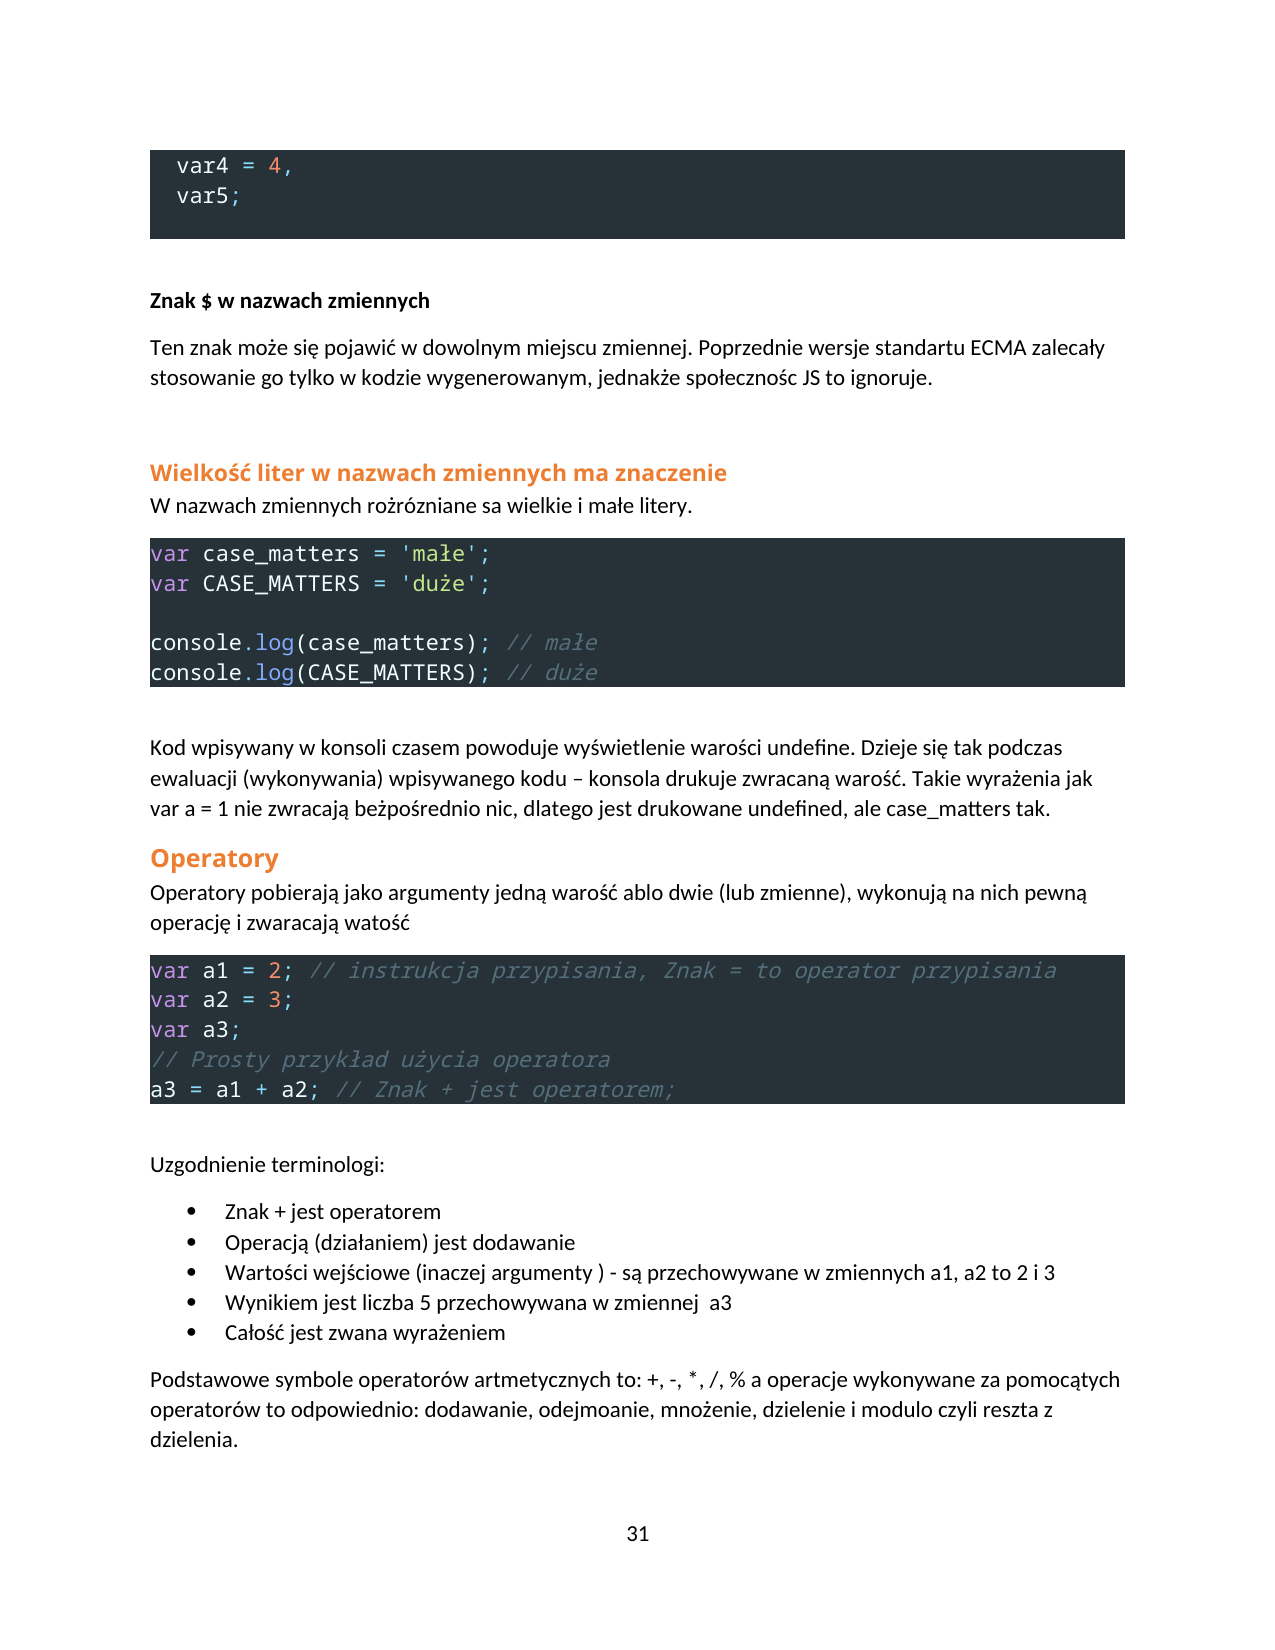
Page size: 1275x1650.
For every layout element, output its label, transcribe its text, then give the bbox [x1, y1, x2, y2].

text var a3; [150, 1014, 1125, 1044]
text W nazwach zmiennych rożrózniane sa wielkie i małe litery. [150, 491, 1125, 519]
text Znak $ w nazwach zmiennych [150, 286, 1125, 314]
text console.log(case_matters); // małe [150, 627, 1125, 657]
text Kod wpisywany w konsoli czasem powoduje wyświetlenie warości undefine. Dzieje się tak podczas ewaluacji (wykonywania) wpisywanego kodu – konsola drukuje zwracaną warość. Takie wyrażenia jak var a = 1 nie zwracają beżpośrednio nic, dlatego jest drukowane undefined, ale case_matters tak. [150, 733, 1125, 822]
text Wielkość liter w nazwach zmiennych ma znaczenie [150, 457, 1125, 488]
list Znak + jest operatorem [187, 1197, 1125, 1225]
list Wynikiem jest liczba 5 przechowywana w zmiennej a3 [187, 1288, 1125, 1316]
list Całość jest zwana wyrażeniem [187, 1318, 1125, 1346]
text var CASE_MATTERS = 'duże'; [150, 567, 1125, 597]
text var4 = 4, [150, 150, 1125, 180]
text Podstawowe symbole operatorów artmetycznych to: +, -, *, /, % a operacje wykonywane za pomocątych operatorów to odpowiednio: dodawanie, odejmoanie, mnożenie, dzielenie i modulo czyli reszta z dzielenia. [150, 1365, 1125, 1453]
text var a1 = 2; // instrukcja przypisania, Znak = to operator przypisania [150, 955, 1125, 984]
list Operacją (działaniem) jest dodawanie [187, 1228, 1125, 1256]
text console.log(CASE_MATTERS); // duże [150, 657, 1125, 687]
text Operatory [150, 841, 1125, 875]
text var a2 = 3; [150, 984, 1125, 1014]
text Uzgodnienie terminologi: [150, 1151, 1125, 1178]
text var5; [150, 180, 1125, 209]
text Ten znak może się pojawić w dowolnym miejscu zmiennej. Poprzednie wersje standartu ECMA zalecały stosowanie go tylko w kodzie wygenerowanym, jednakże społecznośc JS to ignoruje. [150, 333, 1125, 391]
text a3 = a1 + a2; // Znak + jest operatorem; [150, 1074, 1125, 1104]
text // Prosty przykład użycia operatora [150, 1044, 1125, 1074]
list Wartości wejściowe (inaczej argumenty ) - są przechowywane w zmiennych a1, a2 to 2 i 3 [187, 1258, 1125, 1286]
text Operatory pobierają jako argumenty jedną warość ablo dwie (lub zmienne), wykonują na nich pewną operację i zwaracają watość [150, 878, 1125, 936]
text var case_matters = 'małe'; [150, 538, 1125, 567]
